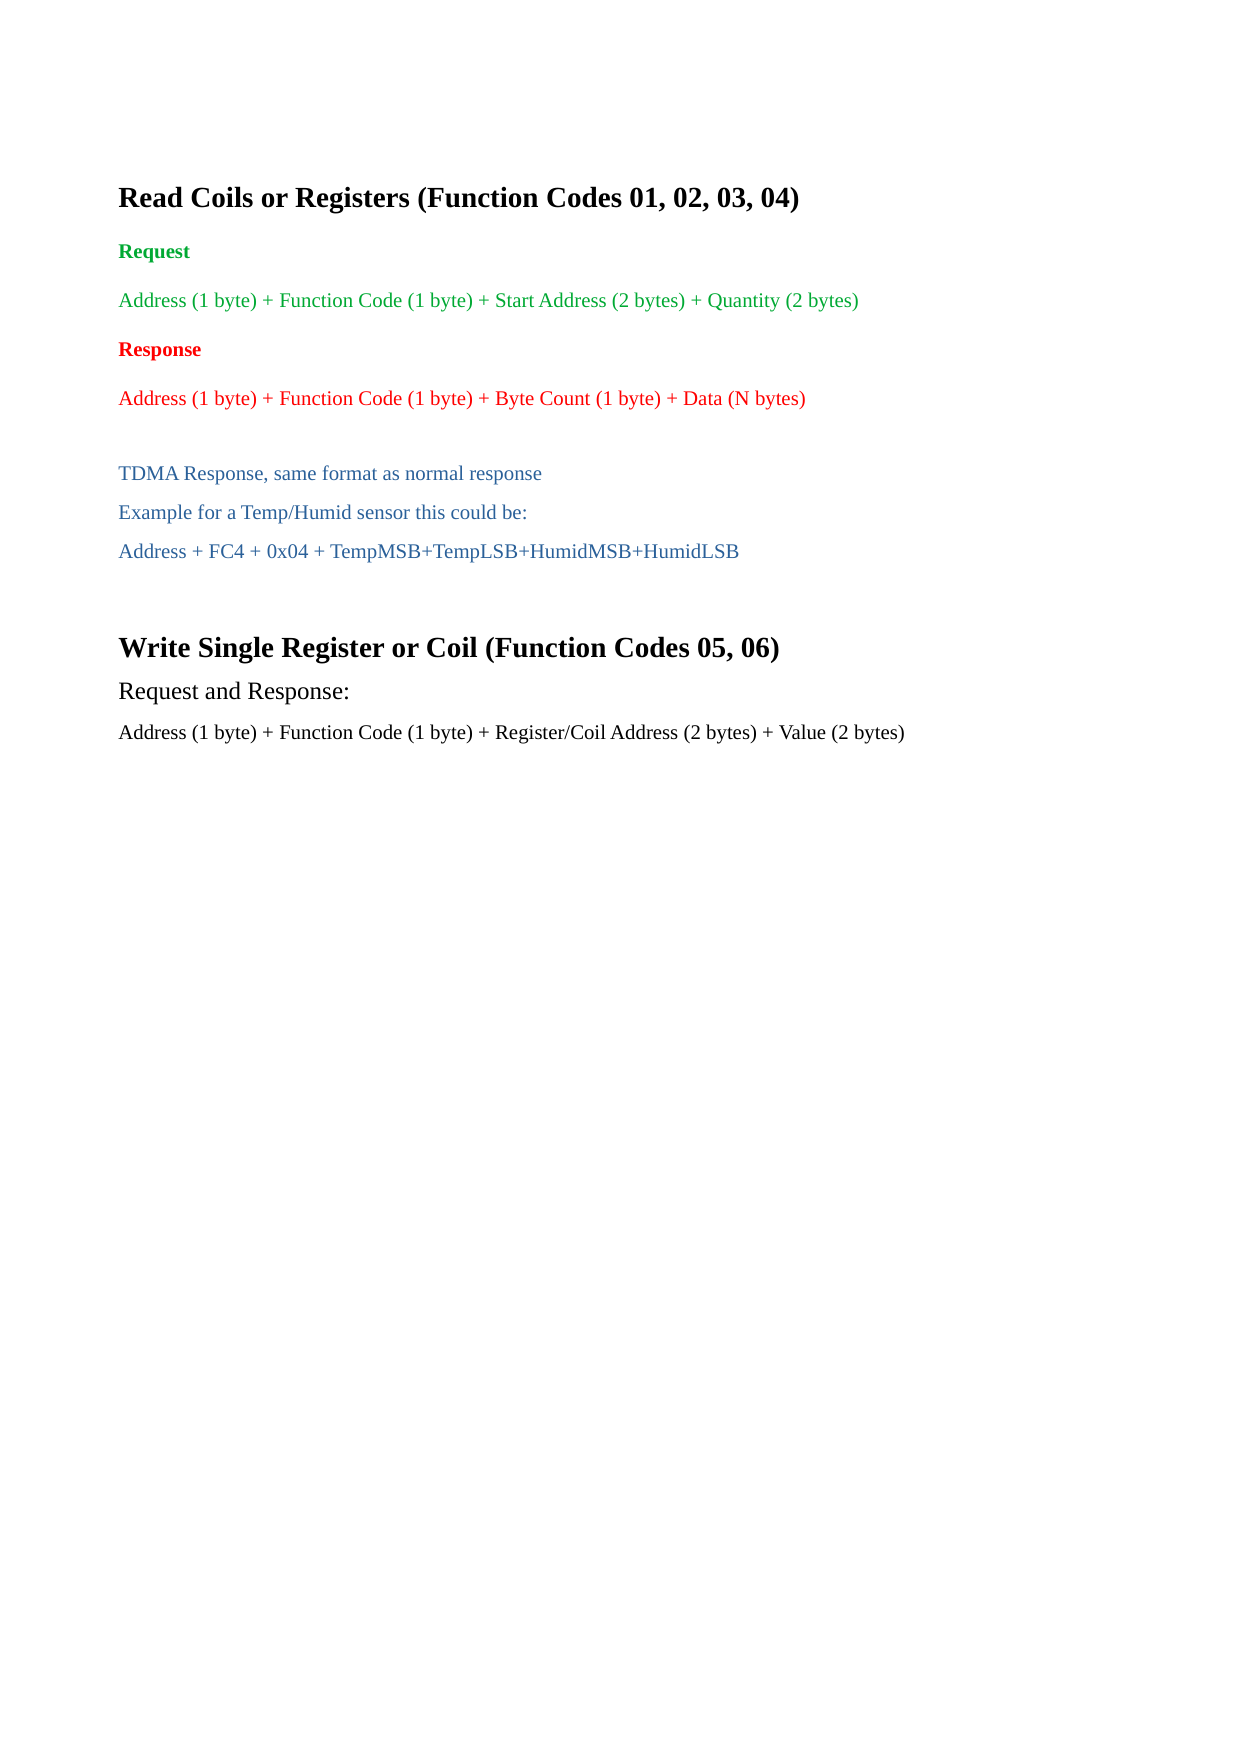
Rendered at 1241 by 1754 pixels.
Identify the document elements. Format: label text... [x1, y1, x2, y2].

subtitle Address (1 byte) + Function Code (1 byte) + Start Address (2 bytes) + Quantity (2 bytes) [118, 288, 1122, 312]
subtitle Request [118, 239, 1122, 263]
text Address + FC4 + 0x04 + TempMSB+TempLSB+HumidMSB+HumidLSB [118, 538, 1122, 563]
text Request and Response: [118, 676, 1122, 705]
subtitle Read Coils or Registers (Function Codes 01, 02, 03, 04) [118, 180, 1122, 214]
text TDMA Response, same format as normal response [118, 461, 1122, 485]
text Example for a Temp/Humid sensor this could be: [118, 500, 1122, 524]
subtitle Response [118, 337, 1122, 361]
subtitle Address (1 byte) + Function Code (1 byte) + Byte Count (1 byte) + Data (N bytes) [118, 386, 1122, 410]
subtitle Address (1 byte) + Function Code (1 byte) + Register/Coil Address (2 bytes) + Value (2 bytes) [118, 720, 1122, 744]
subtitle Write Single Register or Coil (Function Codes 05, 06) [118, 630, 1122, 664]
